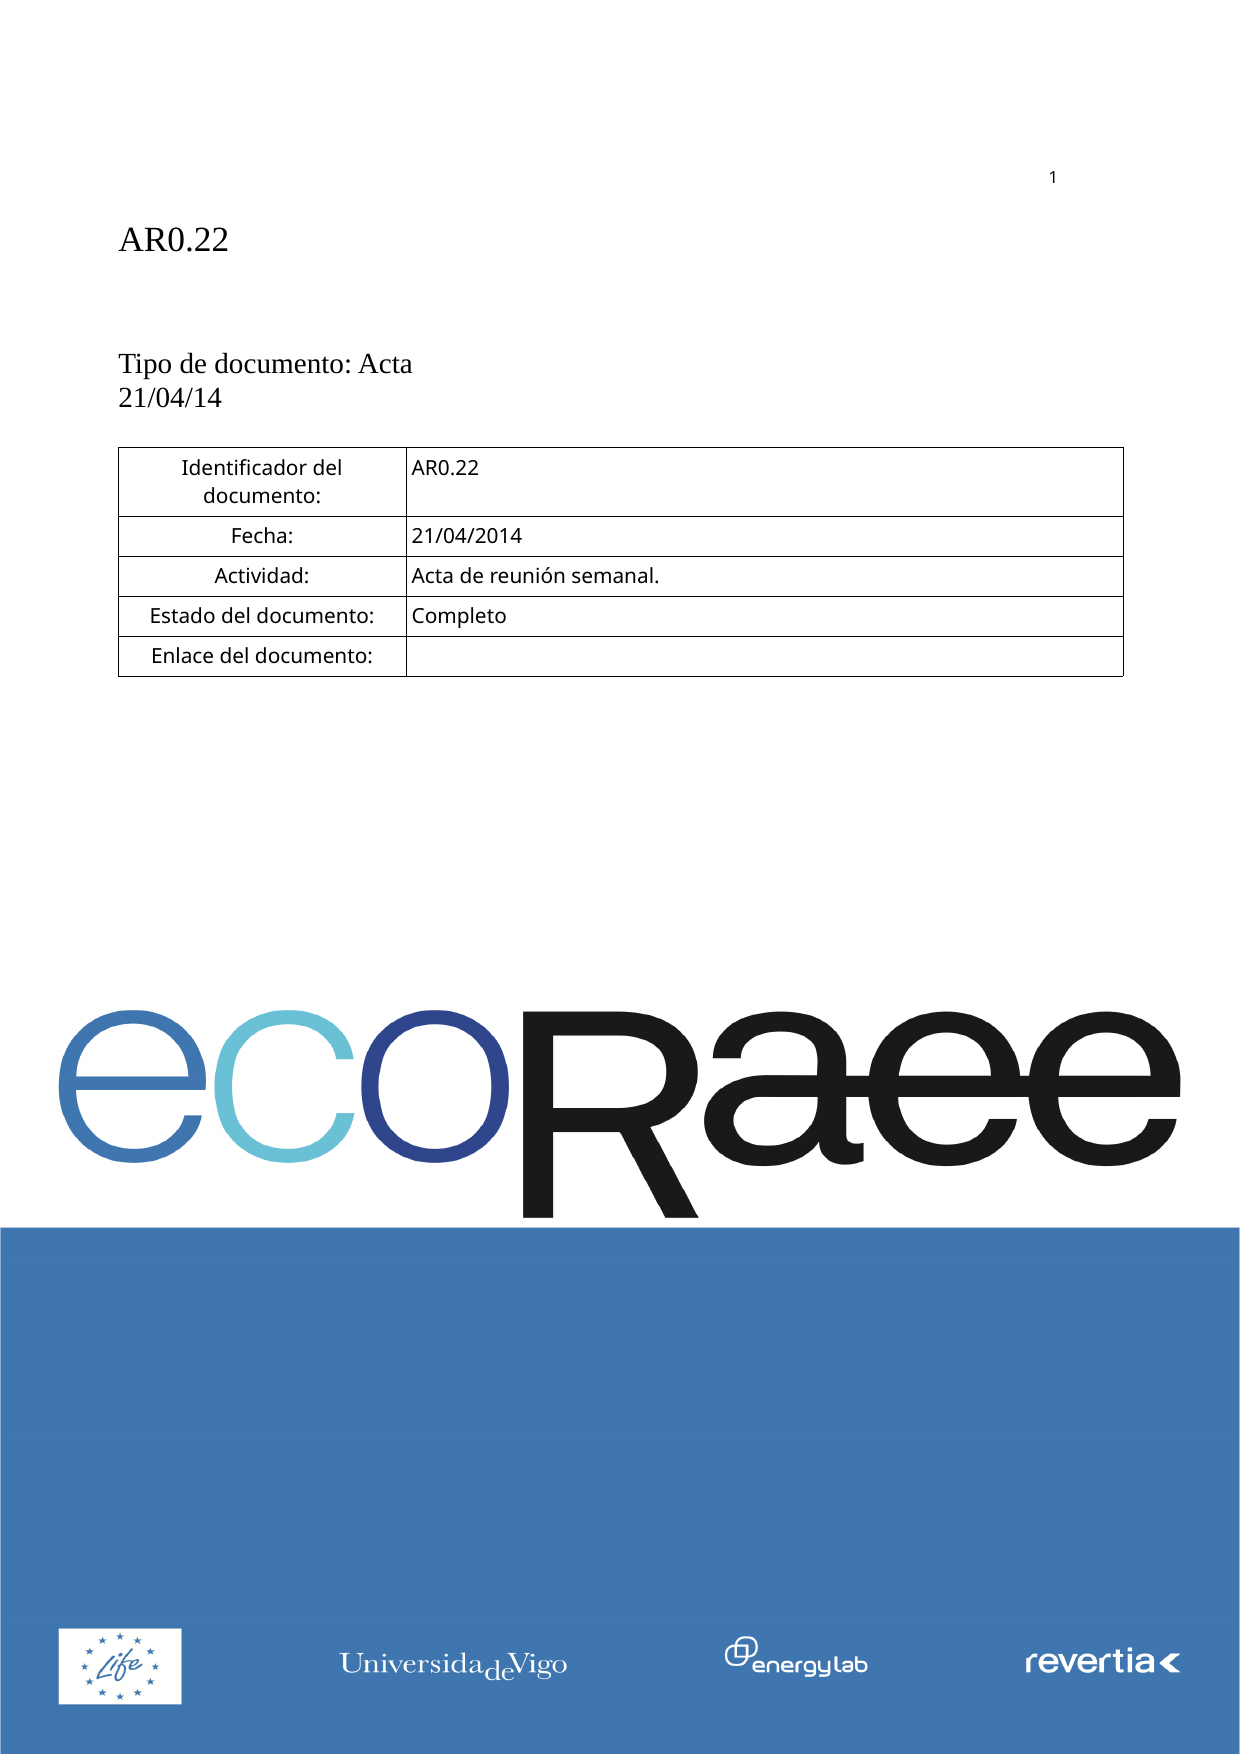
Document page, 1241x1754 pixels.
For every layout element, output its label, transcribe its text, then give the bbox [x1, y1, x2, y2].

table_cell Acta de reunión semanal. [407, 557, 1123, 596]
text 21/04/14 [118, 380, 1122, 414]
table_cell [407, 637, 1123, 676]
text Tipo de documento: Acta [118, 347, 1122, 380]
table_cell Estado del documento: [119, 597, 406, 636]
table_cell Enlace del documento: [119, 637, 406, 676]
text AR0.22 [118, 218, 1122, 259]
table_header Identificador del documento: [119, 448, 406, 516]
table_cell 21/04/2014 [407, 517, 1123, 556]
table_cell Actividad: [119, 557, 406, 596]
table_cell Completo [407, 597, 1123, 636]
table_cell Fecha: [119, 517, 406, 556]
table_header AR0.22 [407, 448, 1123, 516]
